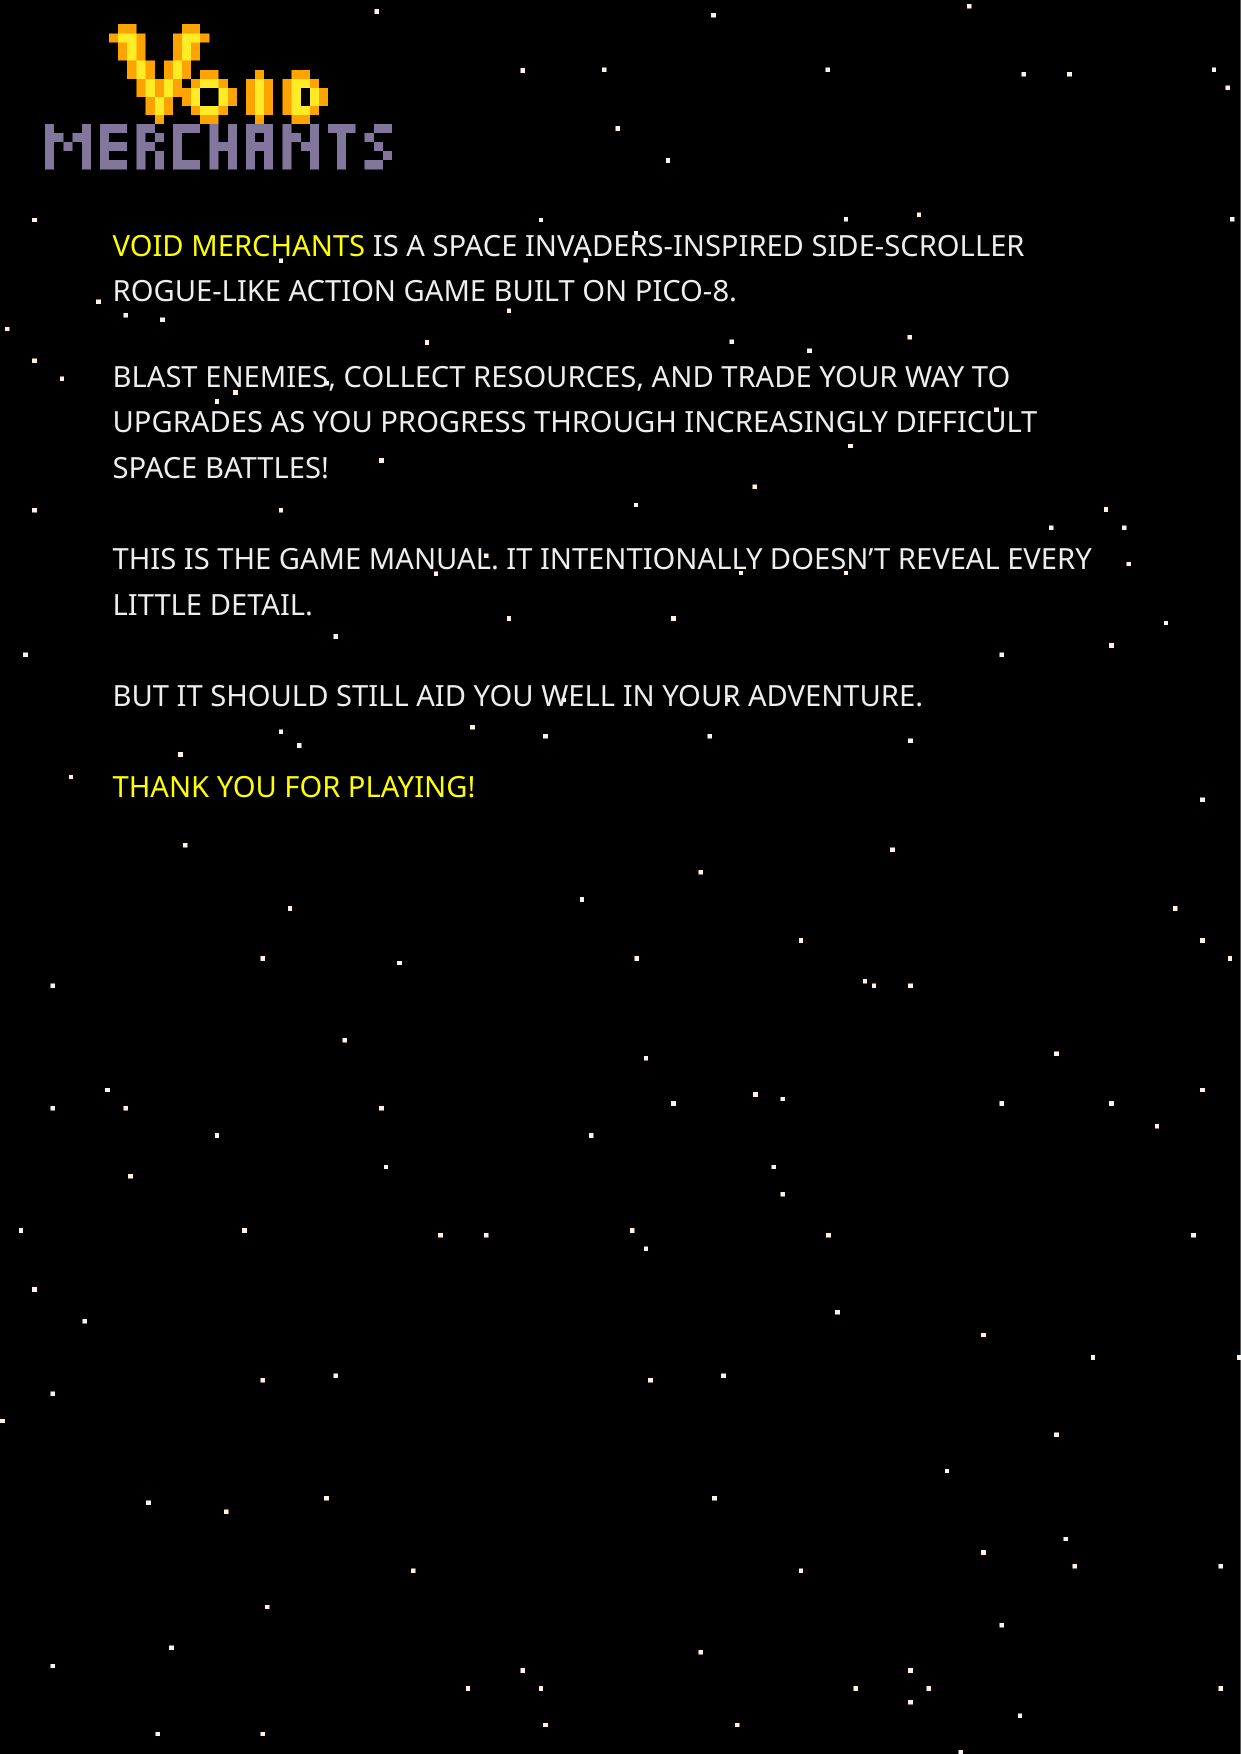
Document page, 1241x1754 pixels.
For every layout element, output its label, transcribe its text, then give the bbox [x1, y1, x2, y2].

text THANK YOU FOR PLAYING! [112, 767, 1128, 806]
text THIS IS THE GAME MANUAL. IT INTENTIONALLY DOESN’T REVEAL EVERY LITTLE DETAIL. [112, 538, 1128, 624]
picture [0, 0, 1241, 1754]
text VOID MERCHANTS IS A SPACE INVADERS-INSPIRED SIDE-SCROLLER ROGUE-LIKE ACTION GAME BUILT ON PICO-8. [112, 225, 1128, 310]
text BUT IT SHOULD STILL AID YOU WELL IN YOUR ADVENTURE. [112, 675, 1128, 715]
text BLAST ENEMIES, COLLECT RESOURCES, AND TRADE YOUR WAY TO UPGRADES AS YOU PROGRESS THROUGH INCREASINGLY DIFFICULT SPACE BATTLES! [112, 356, 1128, 487]
